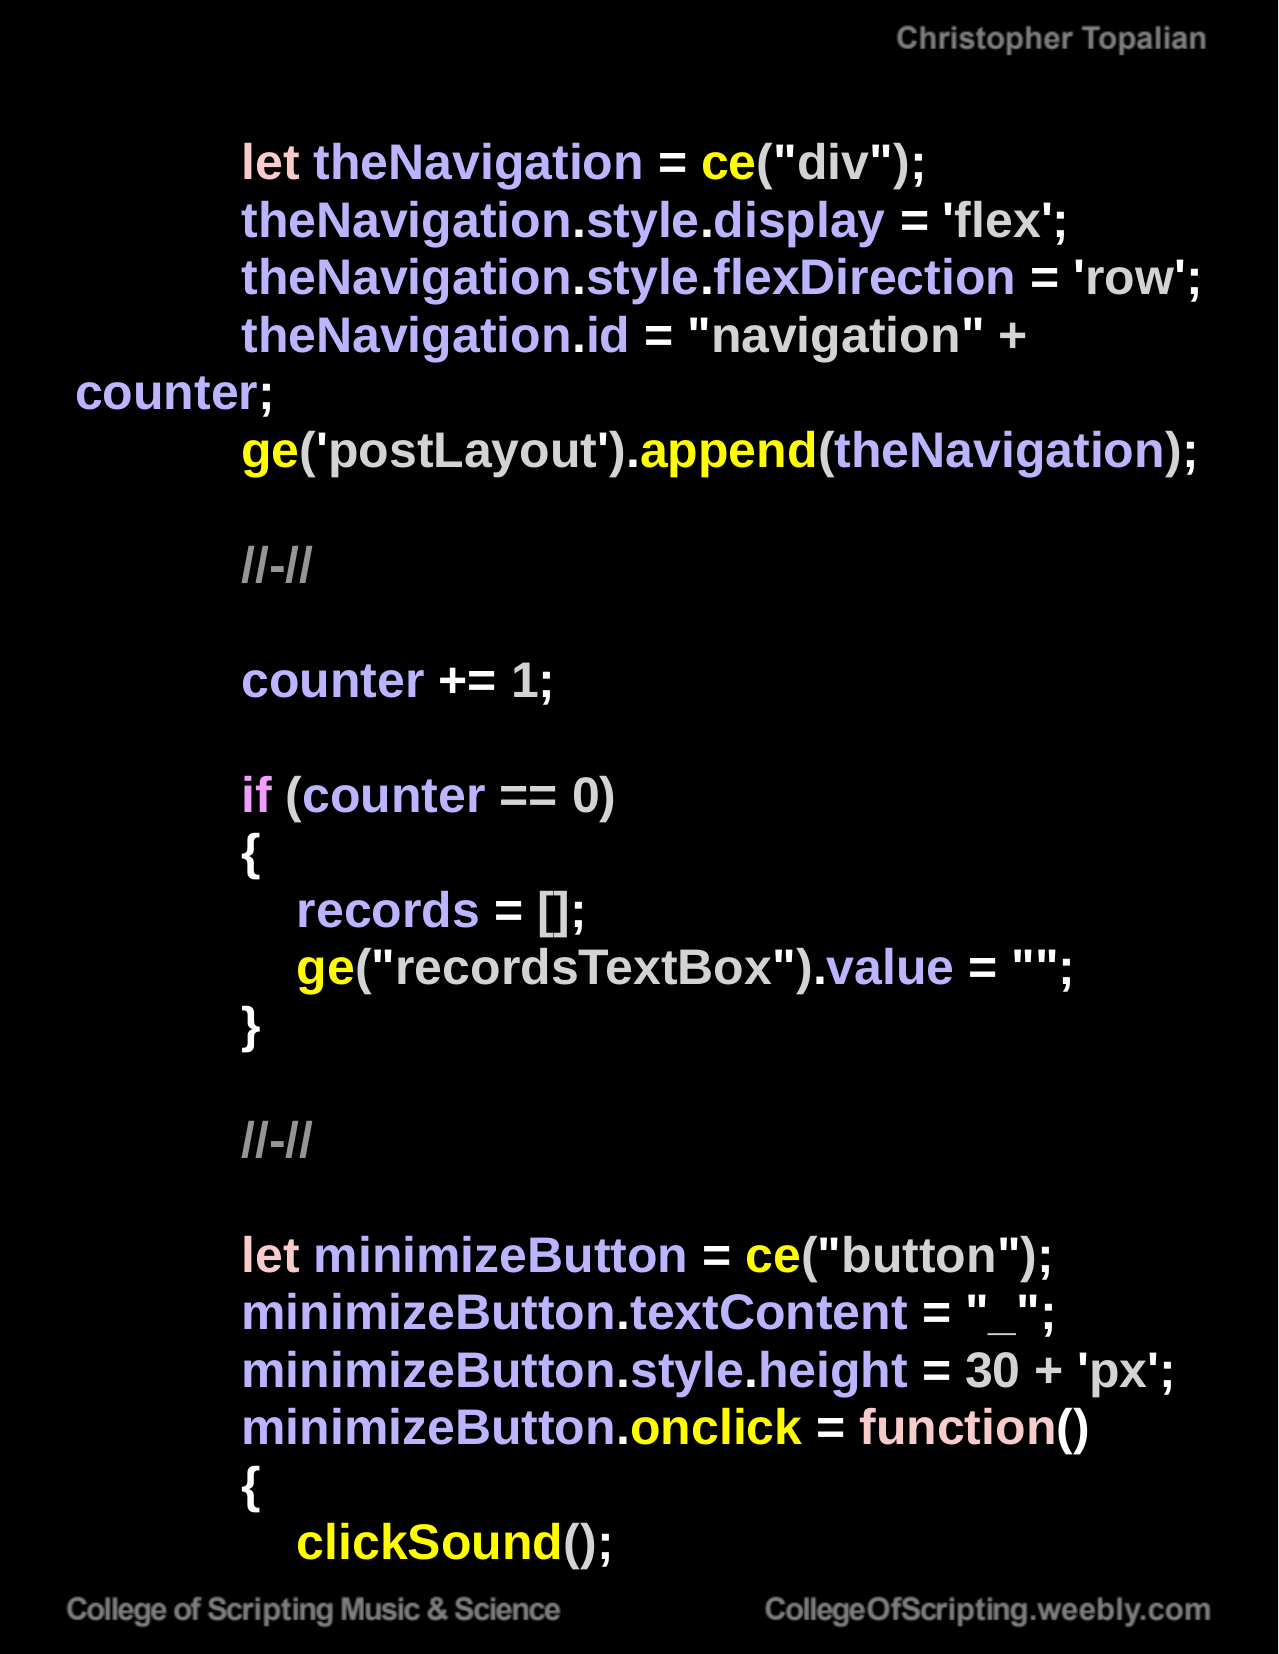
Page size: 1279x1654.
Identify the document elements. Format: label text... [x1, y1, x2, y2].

text { [75, 822, 1203, 880]
text ge("recordsTextBox").value = ""; [75, 937, 1203, 995]
text clickSound(); [75, 1512, 1203, 1570]
text //-// [75, 535, 1203, 592]
text ge('postLayout').append(theNavigation); [75, 420, 1203, 477]
text minimizeButton.style.height = 30 + 'px'; [75, 1340, 1203, 1397]
text if (counter == 0) [75, 765, 1203, 822]
text } [75, 995, 1203, 1052]
text records = []; [75, 880, 1203, 937]
text let minimizeButton = ce("button"); [75, 1225, 1203, 1282]
text counter += 1; [75, 650, 1203, 707]
text minimizeButton.onclick = function() [75, 1397, 1203, 1455]
text theNavigation.id = "navigation" + counter; [75, 305, 1203, 420]
text theNavigation.style.flexDirection = 'row'; [75, 247, 1203, 305]
text //-// [75, 1110, 1203, 1167]
text { [75, 1455, 1203, 1512]
text minimizeButton.textContent = "_"; [75, 1282, 1203, 1340]
text let theNavigation = ce("div"); [75, 132, 1203, 190]
text theNavigation.style.display = 'flex'; [75, 190, 1203, 247]
